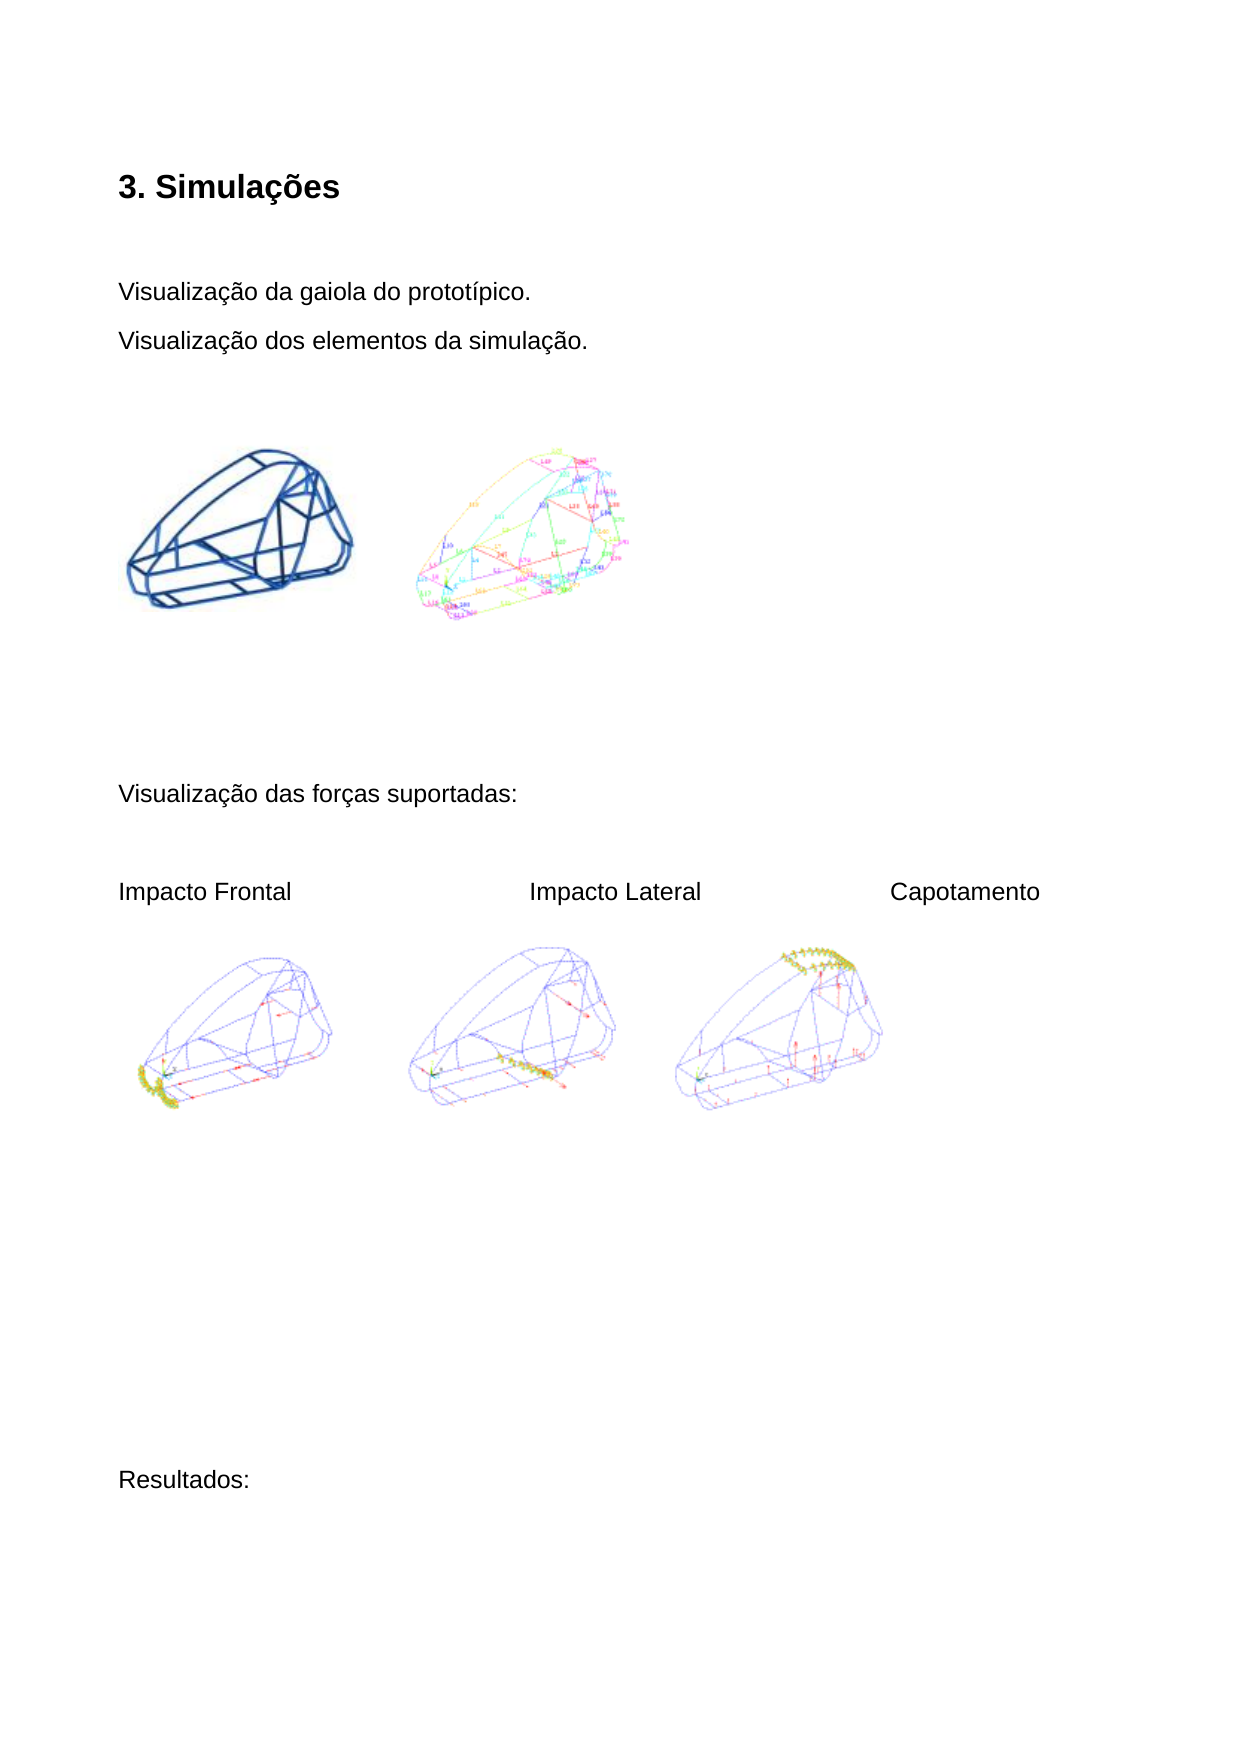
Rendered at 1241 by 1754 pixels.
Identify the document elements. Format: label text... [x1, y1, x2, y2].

picture [137, 943, 334, 1112]
table_header [138, 926, 333, 943]
table_header [405, 926, 618, 943]
table_cell [334, 1110, 405, 1115]
table_cell [138, 1115, 333, 1119]
table_cell [672, 944, 887, 1119]
text Impacto Frontal Impacto Lateral Capotamento [118, 877, 1122, 906]
picture [672, 943, 886, 1115]
table_header [672, 926, 887, 944]
table_cell [405, 1115, 618, 1119]
table_cell [118, 1115, 137, 1119]
text Visualização dos elementos da simulação. [118, 326, 1122, 355]
table_cell [118, 944, 137, 1110]
picture [404, 943, 619, 1110]
table_cell [619, 944, 672, 1110]
table_header [118, 926, 137, 944]
table_header [334, 926, 405, 944]
text 3. Simulações [118, 167, 1122, 206]
table_cell [334, 944, 404, 1110]
table_cell [619, 1110, 672, 1115]
table_header [619, 926, 672, 944]
table_cell [619, 1115, 672, 1119]
picture [118, 424, 368, 612]
text Visualização da gaiola do prototípico. [118, 277, 1122, 306]
table_cell [405, 1110, 618, 1115]
table_cell [334, 1115, 405, 1119]
table_cell [118, 1110, 137, 1115]
picture [403, 434, 635, 634]
text Visualização das forças suportadas: [118, 779, 1122, 807]
text Resultados: [118, 1466, 1122, 1494]
